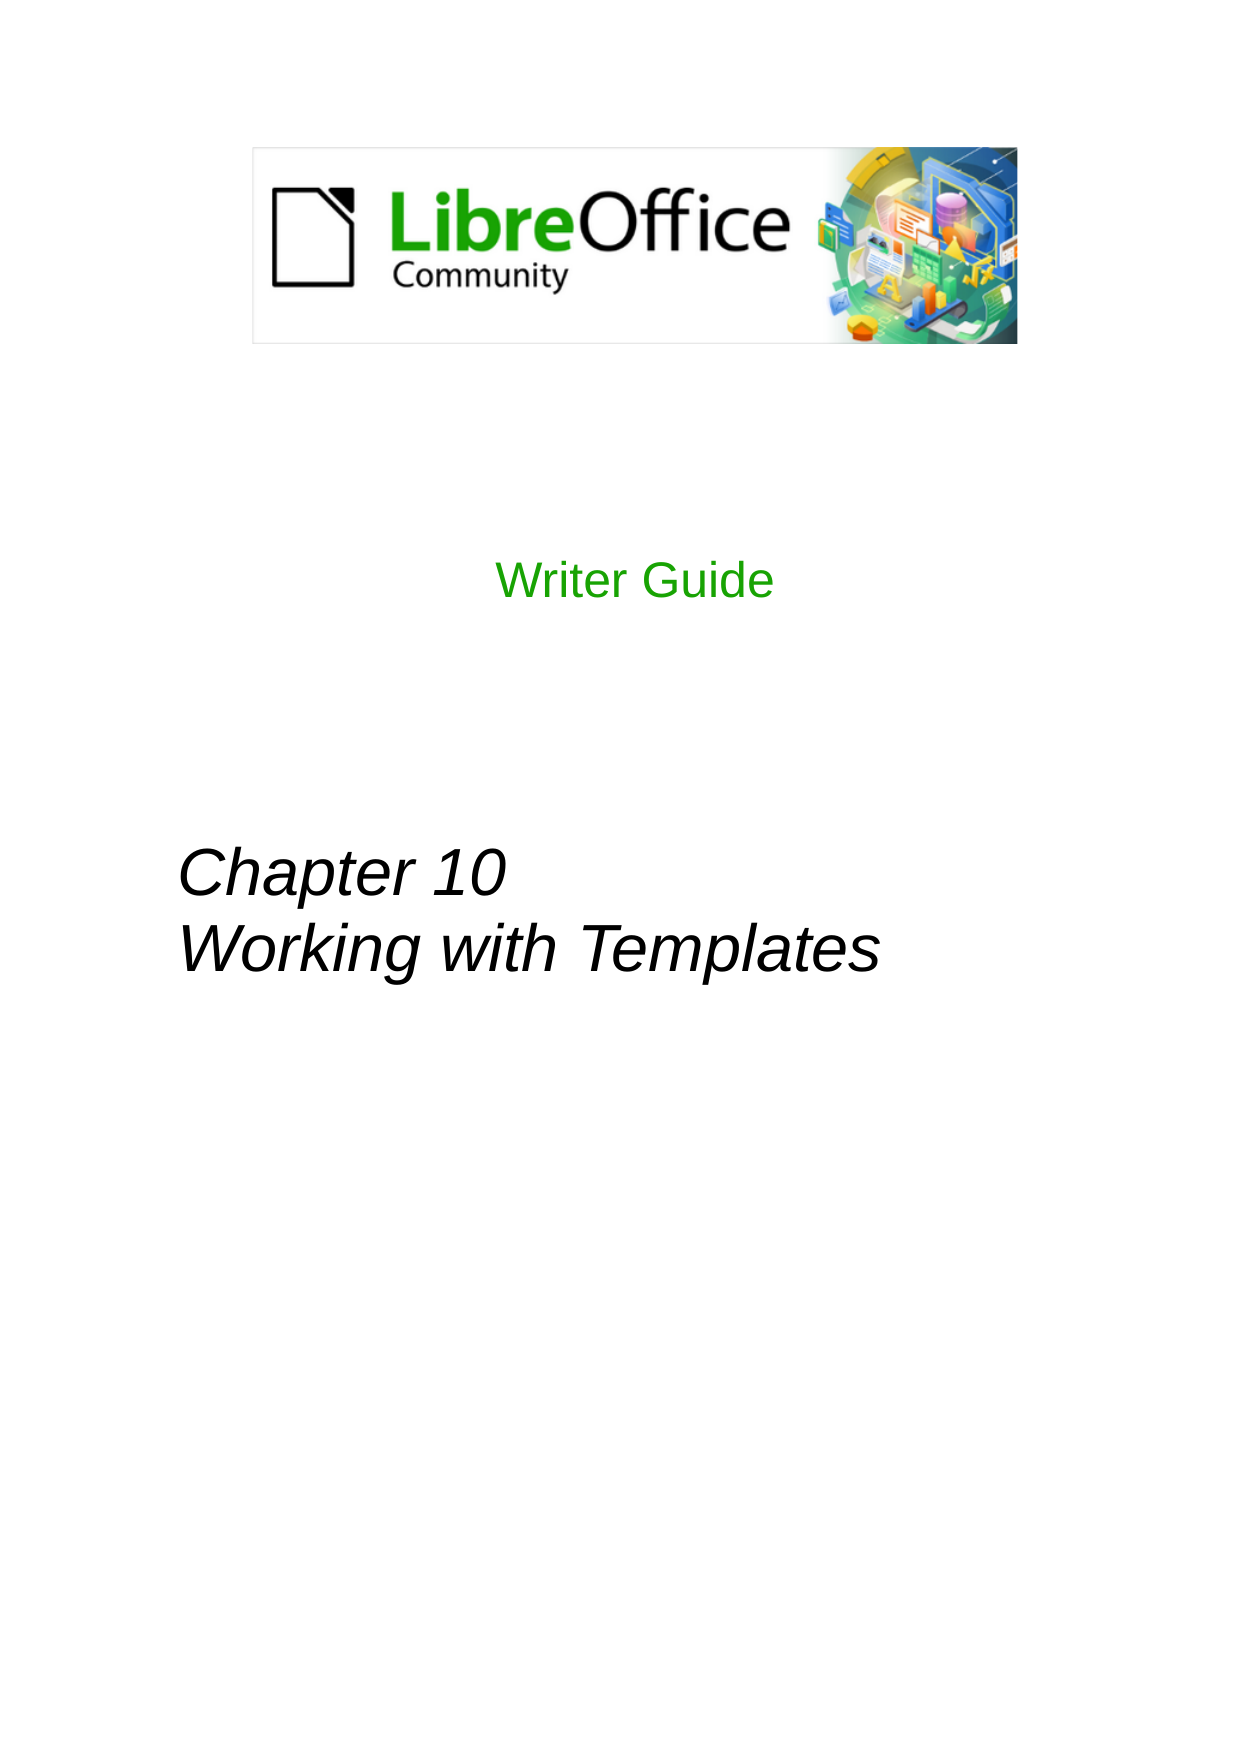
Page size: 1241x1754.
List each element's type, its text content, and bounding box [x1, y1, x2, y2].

title Chapter 10 Working with Templates [177, 833, 1093, 986]
picture [252, 147, 1018, 344]
text Writer Guide [177, 550, 1093, 608]
